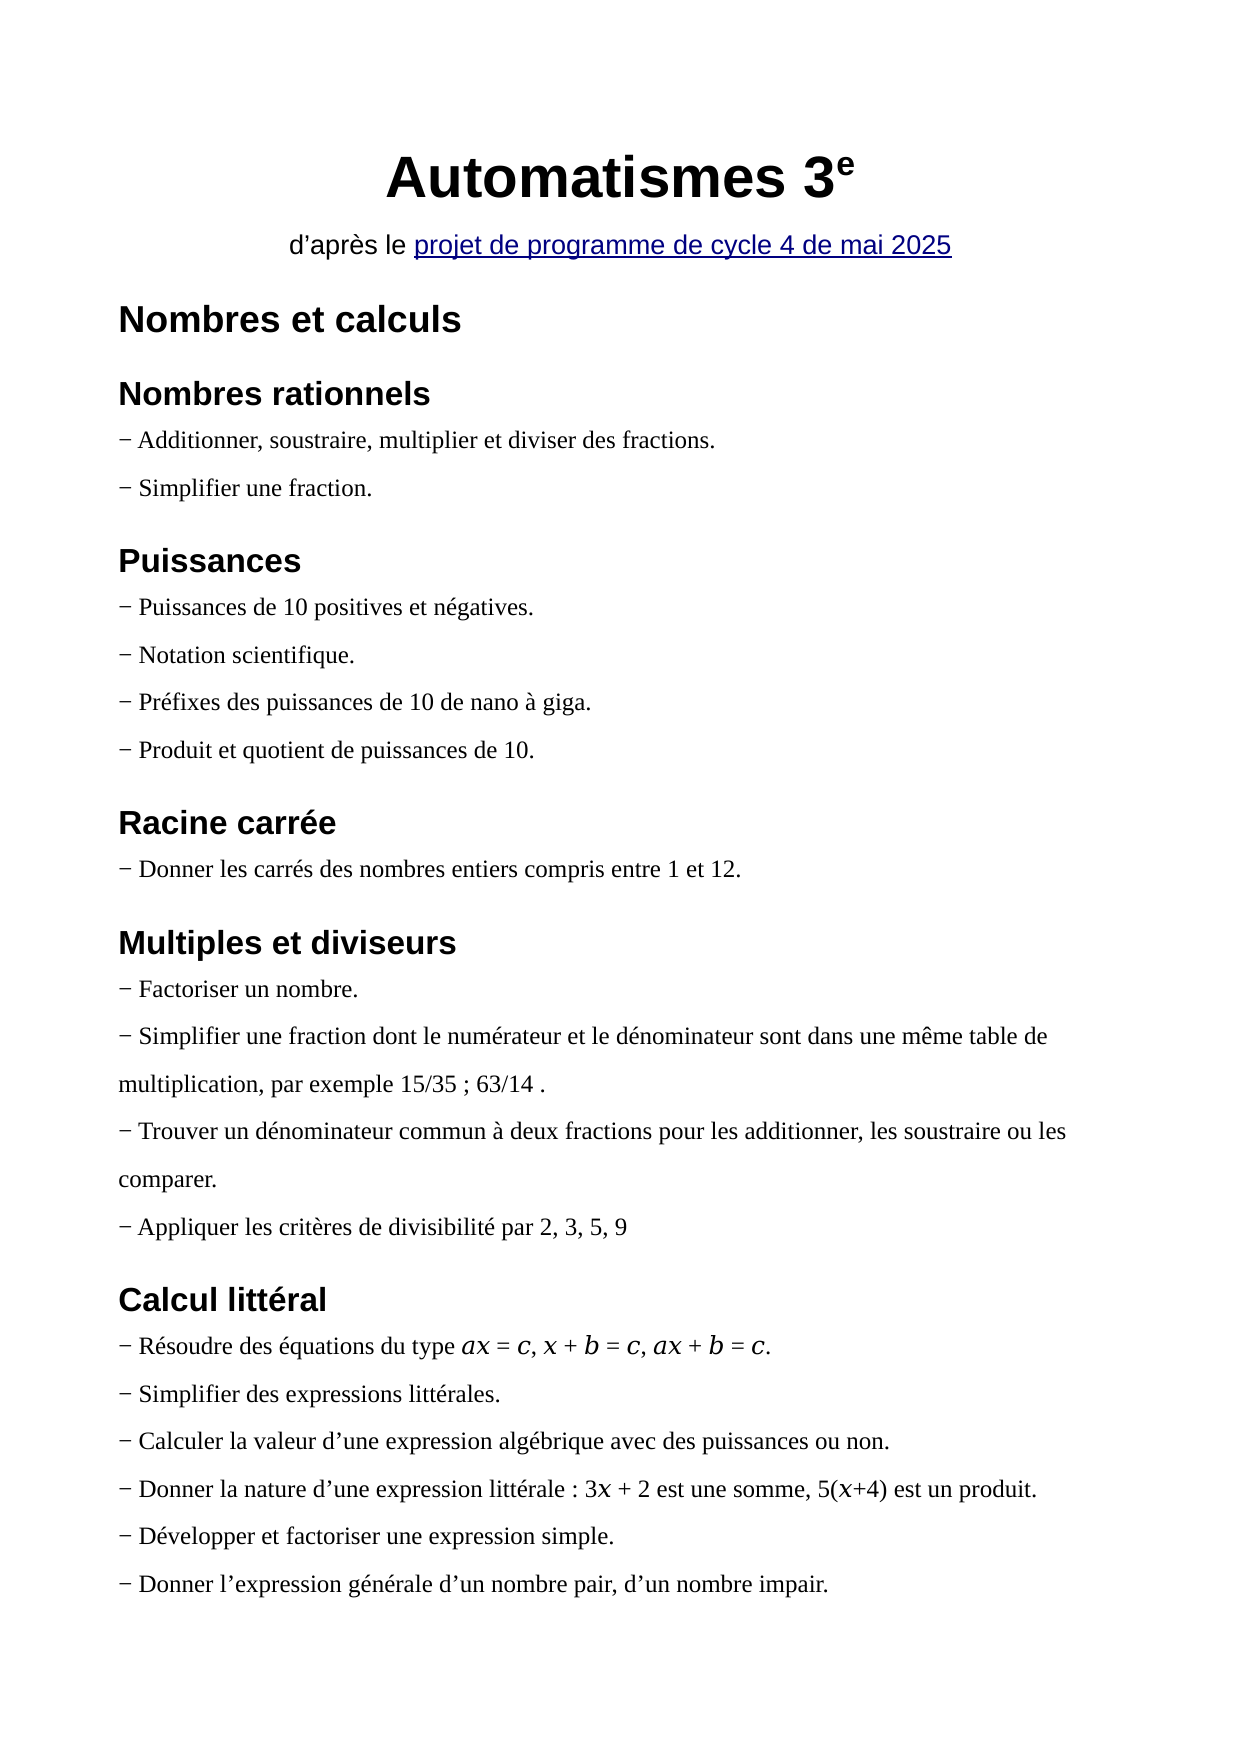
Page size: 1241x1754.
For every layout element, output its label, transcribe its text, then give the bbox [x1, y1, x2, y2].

subtitle Racine carrée [118, 803, 1122, 842]
subtitle Multiples et diviseurs [118, 923, 1122, 961]
text − Simplifier une fraction. [118, 473, 1122, 501]
text − Factoriser un nombre. [118, 974, 1122, 1002]
subtitle Nombres et calculs [118, 298, 1122, 341]
subtitle Nombres rationnels [118, 374, 1122, 413]
text − Donner l’expression générale d’un nombre pair, d’un nombre impair. [118, 1569, 1122, 1598]
text − Puissances de 10 positives et négatives. [118, 592, 1122, 621]
text multiplication, par exemple 15/35 ; 63/14 . [118, 1069, 1122, 1098]
subtitle Calcul littéral [118, 1280, 1122, 1318]
text − Donner la nature d’une expression littérale : 3𝑥 + 2 est une somme, 5(𝑥+4) est un produit. [118, 1474, 1122, 1503]
subtitle d’après le projet de programme de cycle 4 de mai 2025 [118, 229, 1122, 260]
text − Notation scientifique. [118, 640, 1122, 668]
text − Appliquer les critères de divisibilité par 2, 3, 5, 9 [118, 1212, 1122, 1240]
text − Produit et quotient de puissances de 10. [118, 735, 1122, 764]
text − Additionner, soustraire, multiplier et diviser des fractions. [118, 425, 1122, 454]
text comparer. [118, 1164, 1122, 1193]
text − Trouver un dénominateur commun à deux fractions pour les additionner, les soustraire ou les [118, 1116, 1122, 1145]
text − Donner les carrés des nombres entiers compris entre 1 et 12. [118, 854, 1122, 883]
text − Calculer la valeur d’une expression algébrique avec des puissances ou non. [118, 1426, 1122, 1455]
text − Résoudre des équations du type 𝑎𝑥 = 𝑐, 𝑥 + 𝑏 = 𝑐, 𝑎𝑥 + 𝑏 = 𝑐. [118, 1331, 1122, 1360]
text − Simplifier des expressions littérales. [118, 1379, 1122, 1407]
title Automatismes 3e [118, 143, 1122, 210]
text − Simplifier une fraction dont le numérateur et le dénominateur sont dans une même table de [118, 1021, 1122, 1050]
subtitle Puissances [118, 541, 1122, 579]
text − Préfixes des puissances de 10 de nano à giga. [118, 687, 1122, 716]
text − Développer et factoriser une expression simple. [118, 1521, 1122, 1550]
